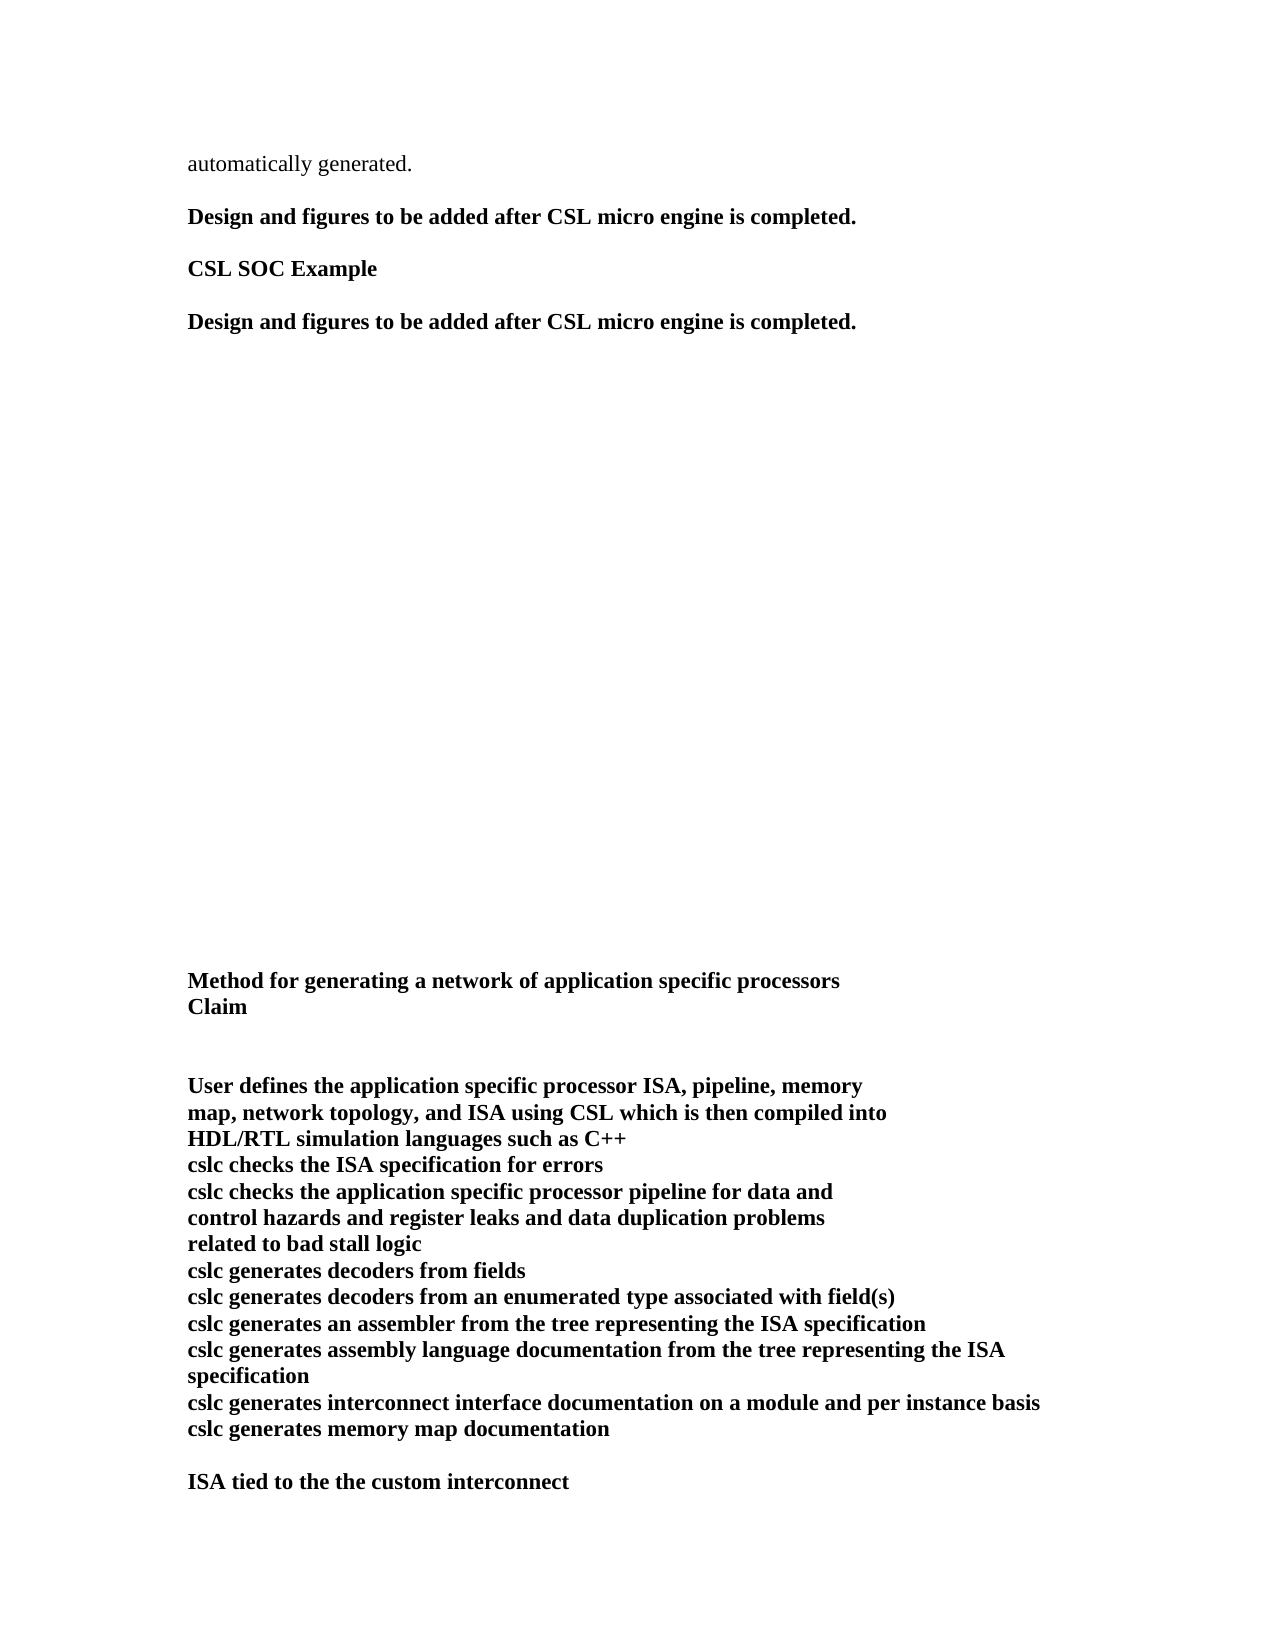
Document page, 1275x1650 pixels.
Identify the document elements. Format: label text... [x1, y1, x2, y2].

text Method for generating a network of application specific processors [187, 967, 1087, 993]
text automatically generated. [187, 150, 1087, 176]
text cslc checks the ISA specification for errors [187, 1151, 1087, 1178]
text control hazards and register leaks and data duplication problems [187, 1204, 1087, 1231]
text Design and figures to be added after CSL micro engine is completed. [187, 203, 1087, 229]
text cslc generates assembly language documentation from the tree representing the ISA specification [187, 1336, 1087, 1389]
text Design and figures to be added after CSL micro engine is completed. [187, 308, 1087, 334]
text CSL SOC Example [187, 255, 1087, 282]
text cslc generates decoders from an enumerated type associated with field(s) [187, 1283, 1087, 1309]
text cslc generates interconnect interface documentation on a module and per instance basis [187, 1389, 1087, 1415]
text cslc checks the application specific processor pipeline for data and [187, 1178, 1087, 1204]
text cslc generates memory map documentation [187, 1415, 1087, 1441]
text HDL/RTL simulation languages such as C++ [187, 1125, 1087, 1151]
text map, network topology, and ISA using CSL which is then compiled into [187, 1099, 1087, 1125]
text related to bad stall logic [187, 1231, 1087, 1257]
text Claim [187, 993, 1087, 1020]
text User defines the application specific processor ISA, pipeline, memory [187, 1072, 1087, 1099]
text ISA tied to the the custom interconnect [187, 1468, 1087, 1494]
text cslc generates decoders from fields [187, 1257, 1087, 1283]
text cslc generates an assembler from the tree representing the ISA specification [187, 1309, 1087, 1336]
